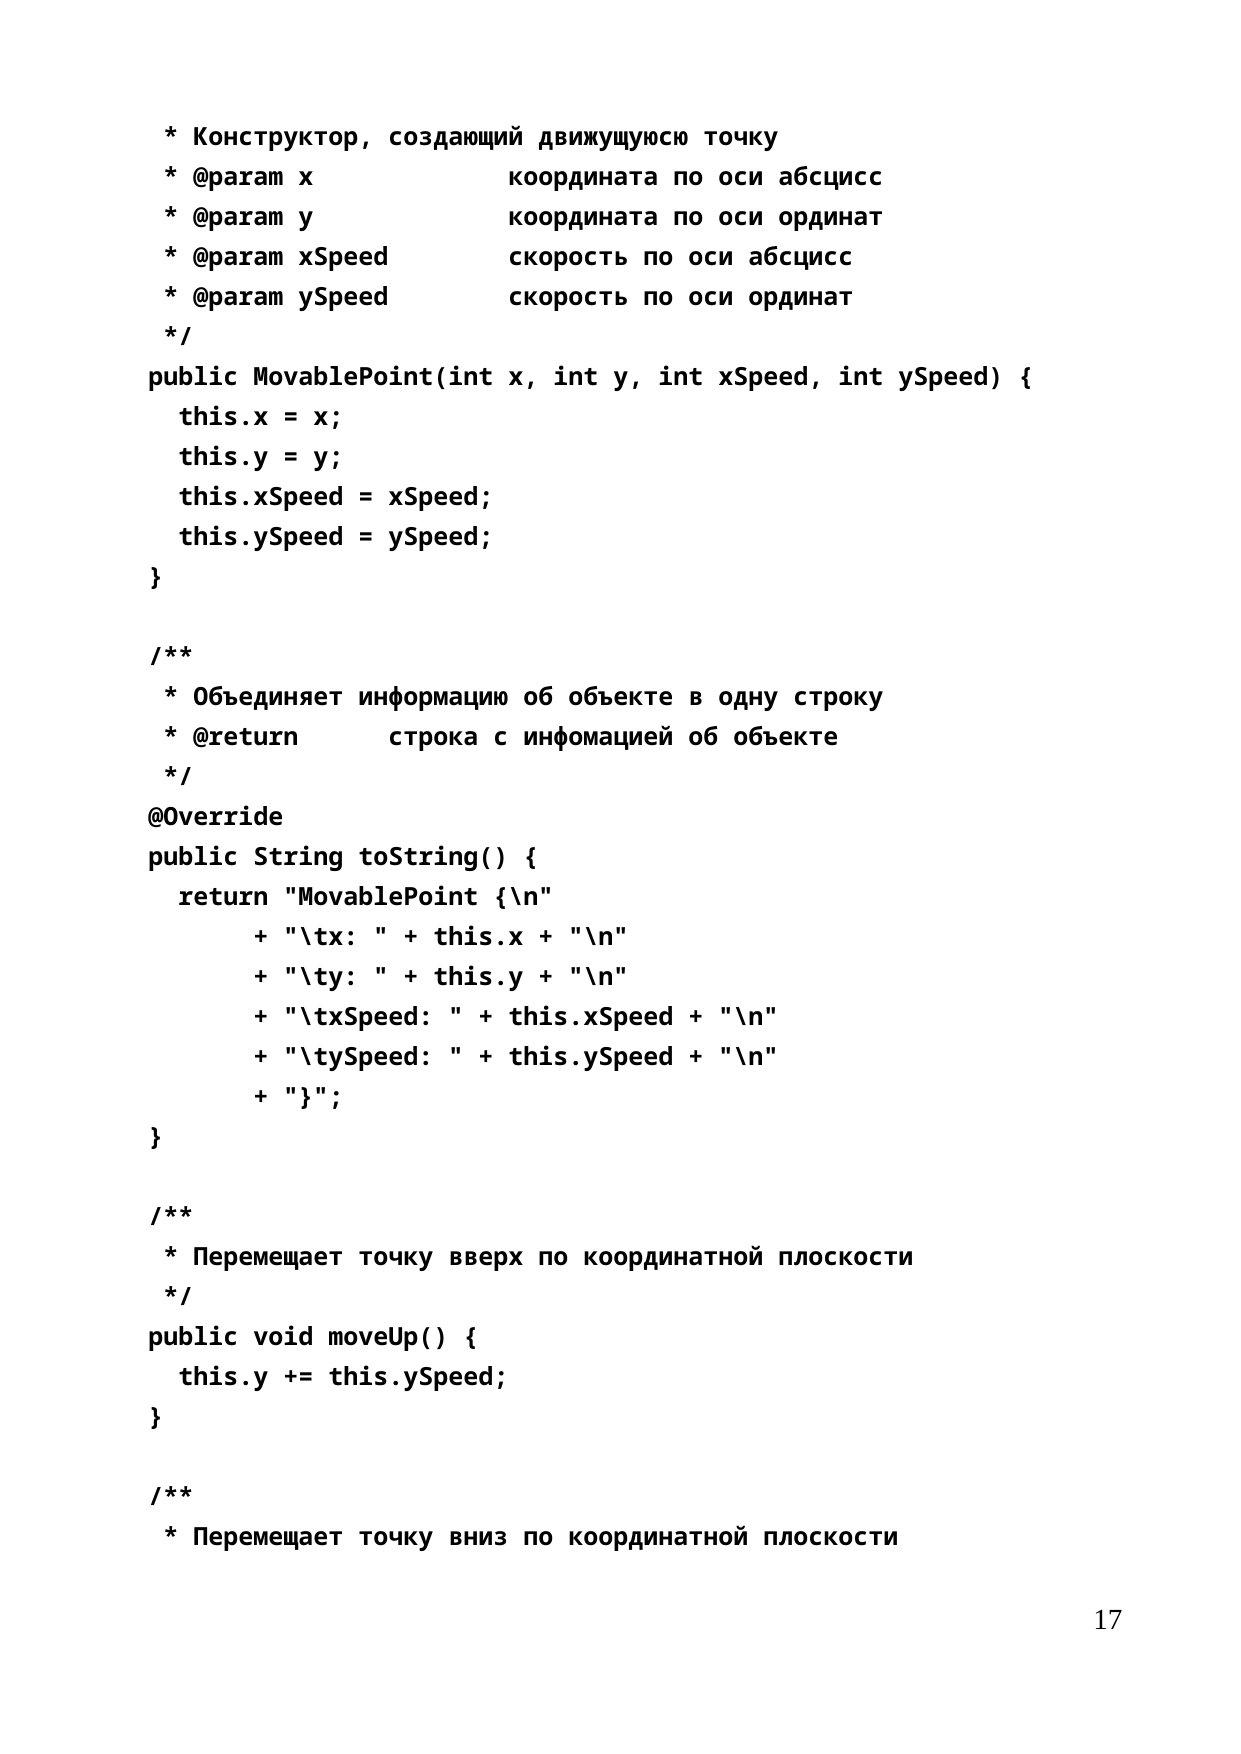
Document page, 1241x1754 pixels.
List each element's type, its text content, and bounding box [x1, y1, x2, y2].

text * @return строка с инфомацией об объекте [118, 718, 1122, 752]
text * @param ySpeed скорость по оси ординат [118, 278, 1122, 312]
text * @param xSpeed скорость по оси абсцисс [118, 238, 1122, 272]
text this.ySpeed = ySpeed; [118, 518, 1122, 552]
text * @param y координата по оси ординат [118, 198, 1122, 232]
text * @param x координата по оси абсцисс [118, 158, 1122, 192]
text this.y += this.ySpeed; [118, 1358, 1122, 1392]
text } [118, 558, 1122, 592]
text return "MovablePoint {\n" [118, 878, 1122, 912]
text this.xSpeed = xSpeed; [118, 478, 1122, 512]
text /** [118, 1198, 1122, 1232]
text this.y = y; [118, 438, 1122, 472]
text this.x = x; [118, 398, 1122, 432]
text * Перемещает точку вниз по координатной плоскости [118, 1518, 1122, 1552]
text } [118, 1398, 1122, 1432]
text + "\tx: " + this.x + "\n" [118, 918, 1122, 952]
text + "\txSpeed: " + this.xSpeed + "\n" [118, 998, 1122, 1032]
text } [118, 1118, 1122, 1152]
text */ [118, 318, 1122, 352]
text public void moveUp() { [118, 1318, 1122, 1352]
text * Конструктор, создающий движущуюсю точку [118, 118, 1122, 152]
text + "\ty: " + this.y + "\n" [118, 958, 1122, 992]
text public String toString() { [118, 838, 1122, 872]
text */ [118, 1278, 1122, 1312]
text * Перемещает точку вверх по координатной плоскости [118, 1238, 1122, 1272]
text /** [118, 1478, 1122, 1512]
text @Override [118, 798, 1122, 832]
text + "}"; [118, 1078, 1122, 1112]
text + "\tySpeed: " + this.ySpeed + "\n" [118, 1038, 1122, 1072]
text * Объединяет информацию об объекте в одну строку [118, 678, 1122, 712]
text public MovablePoint(int x, int y, int xSpeed, int ySpeed) { [118, 358, 1122, 392]
text /** [118, 638, 1122, 672]
text */ [118, 758, 1122, 792]
